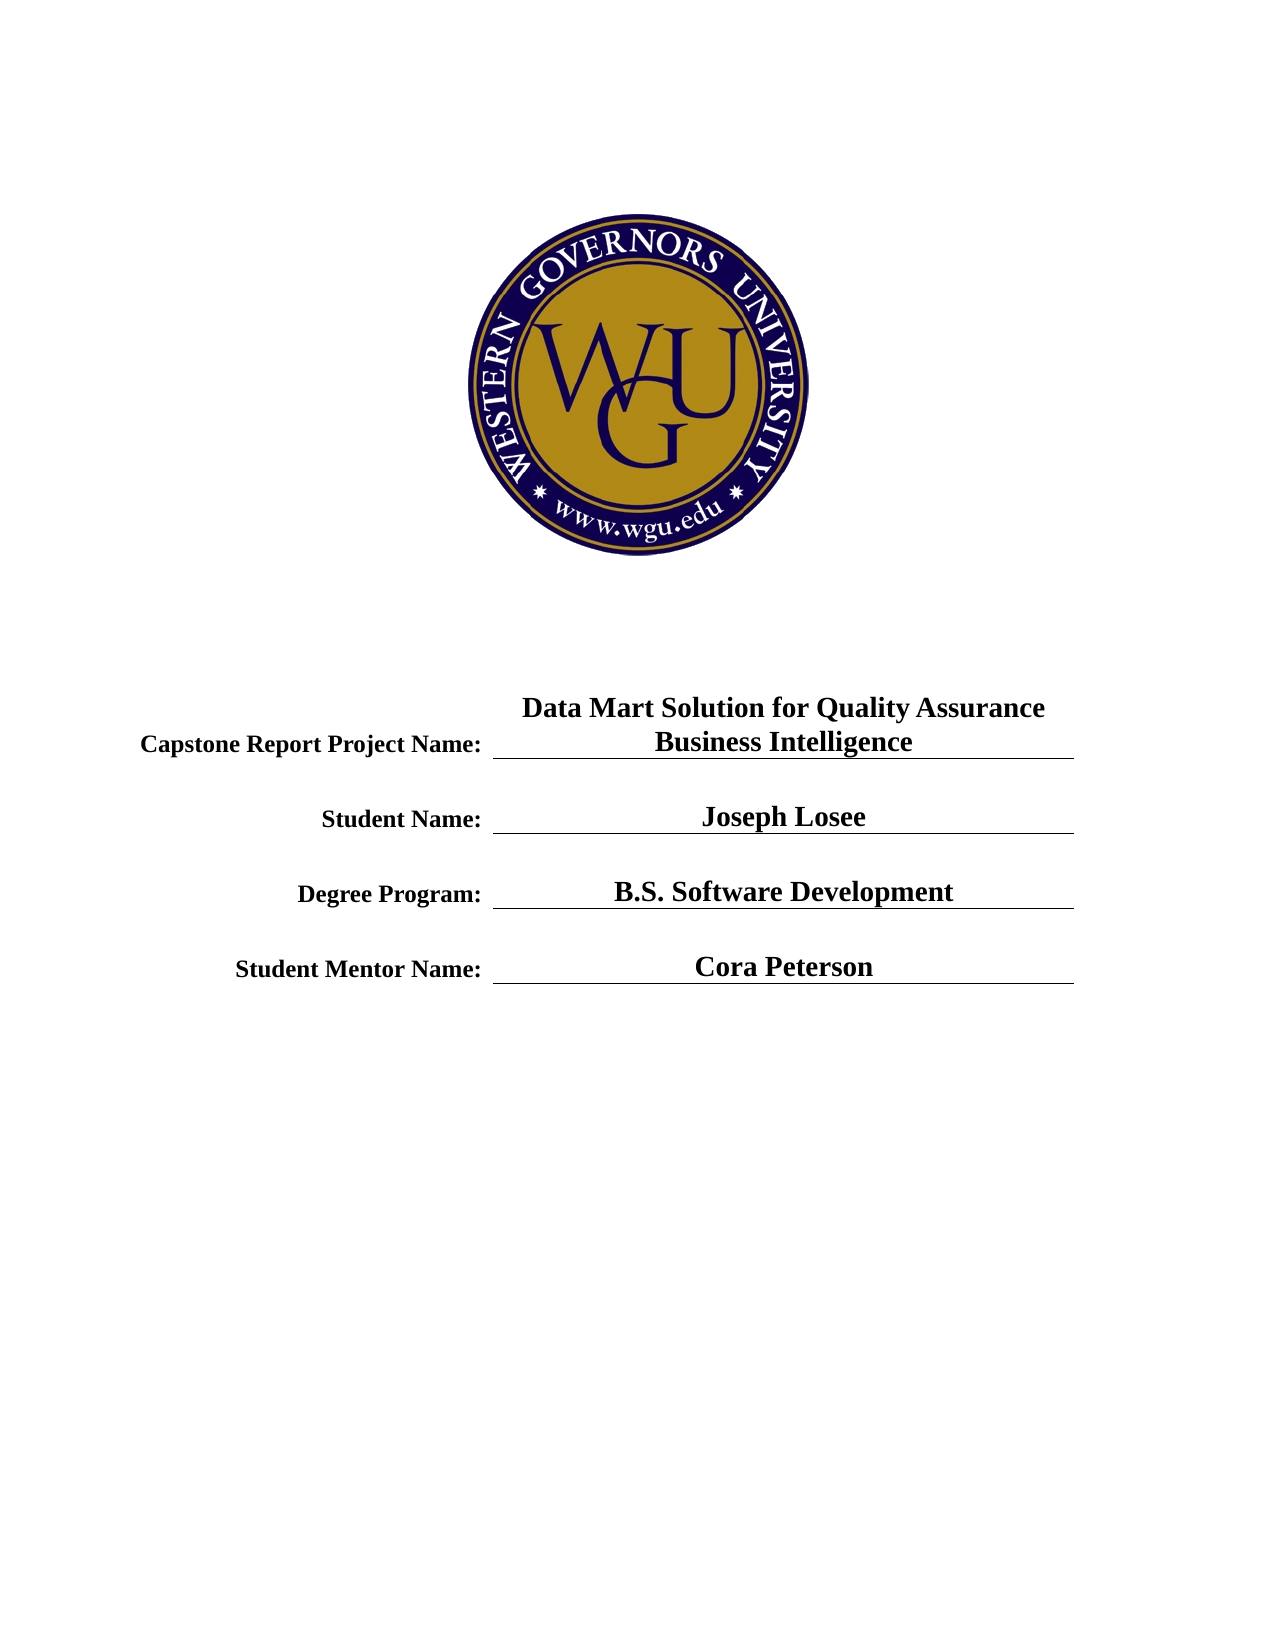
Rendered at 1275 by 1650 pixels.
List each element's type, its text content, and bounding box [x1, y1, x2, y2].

table_cell Student Name: [109, 758, 493, 833]
picture [460, 206, 815, 562]
table_cell Degree Program: [109, 833, 493, 908]
table_cell B.S. Software Development [493, 834, 1074, 908]
table_header Data Mart Solution for Quality Assurance Business Intelligence [493, 683, 1074, 758]
table_cell Joseph Losee [493, 759, 1074, 833]
table_cell Student Mentor Name: [109, 908, 493, 983]
table_cell Cora Peterson [493, 909, 1074, 983]
table_header Capstone Report Project Name: [109, 683, 493, 758]
